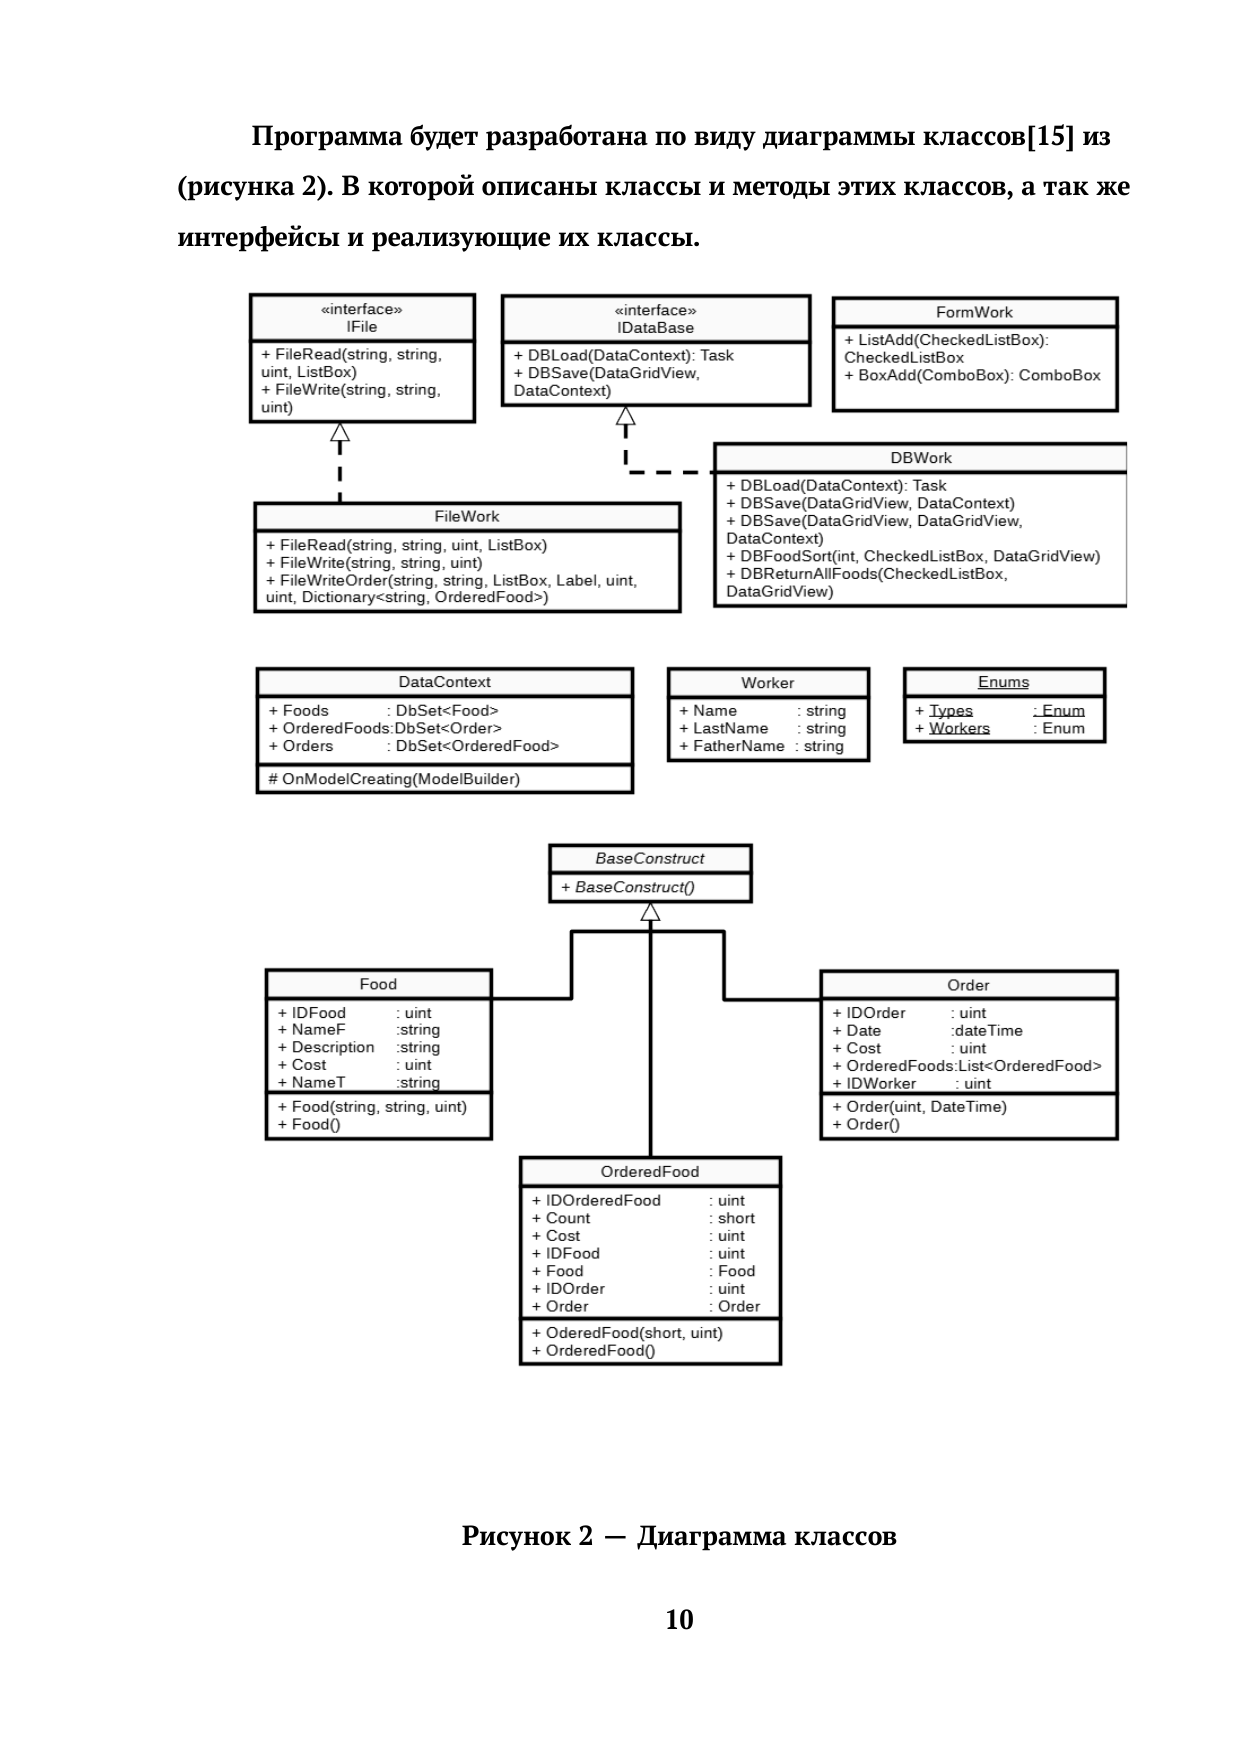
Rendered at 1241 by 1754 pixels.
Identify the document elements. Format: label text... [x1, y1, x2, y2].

text Программа будет разработана по виду диаграммы классов[15] из (рисунка 2). В которой описаны классы и методы этих классов, а так же интерфейсы и реализующие их классы. [177, 118, 1181, 252]
text Рисунок 2 — Диаграмма классов [236, 1519, 1123, 1552]
picture [231, 280, 1128, 1519]
